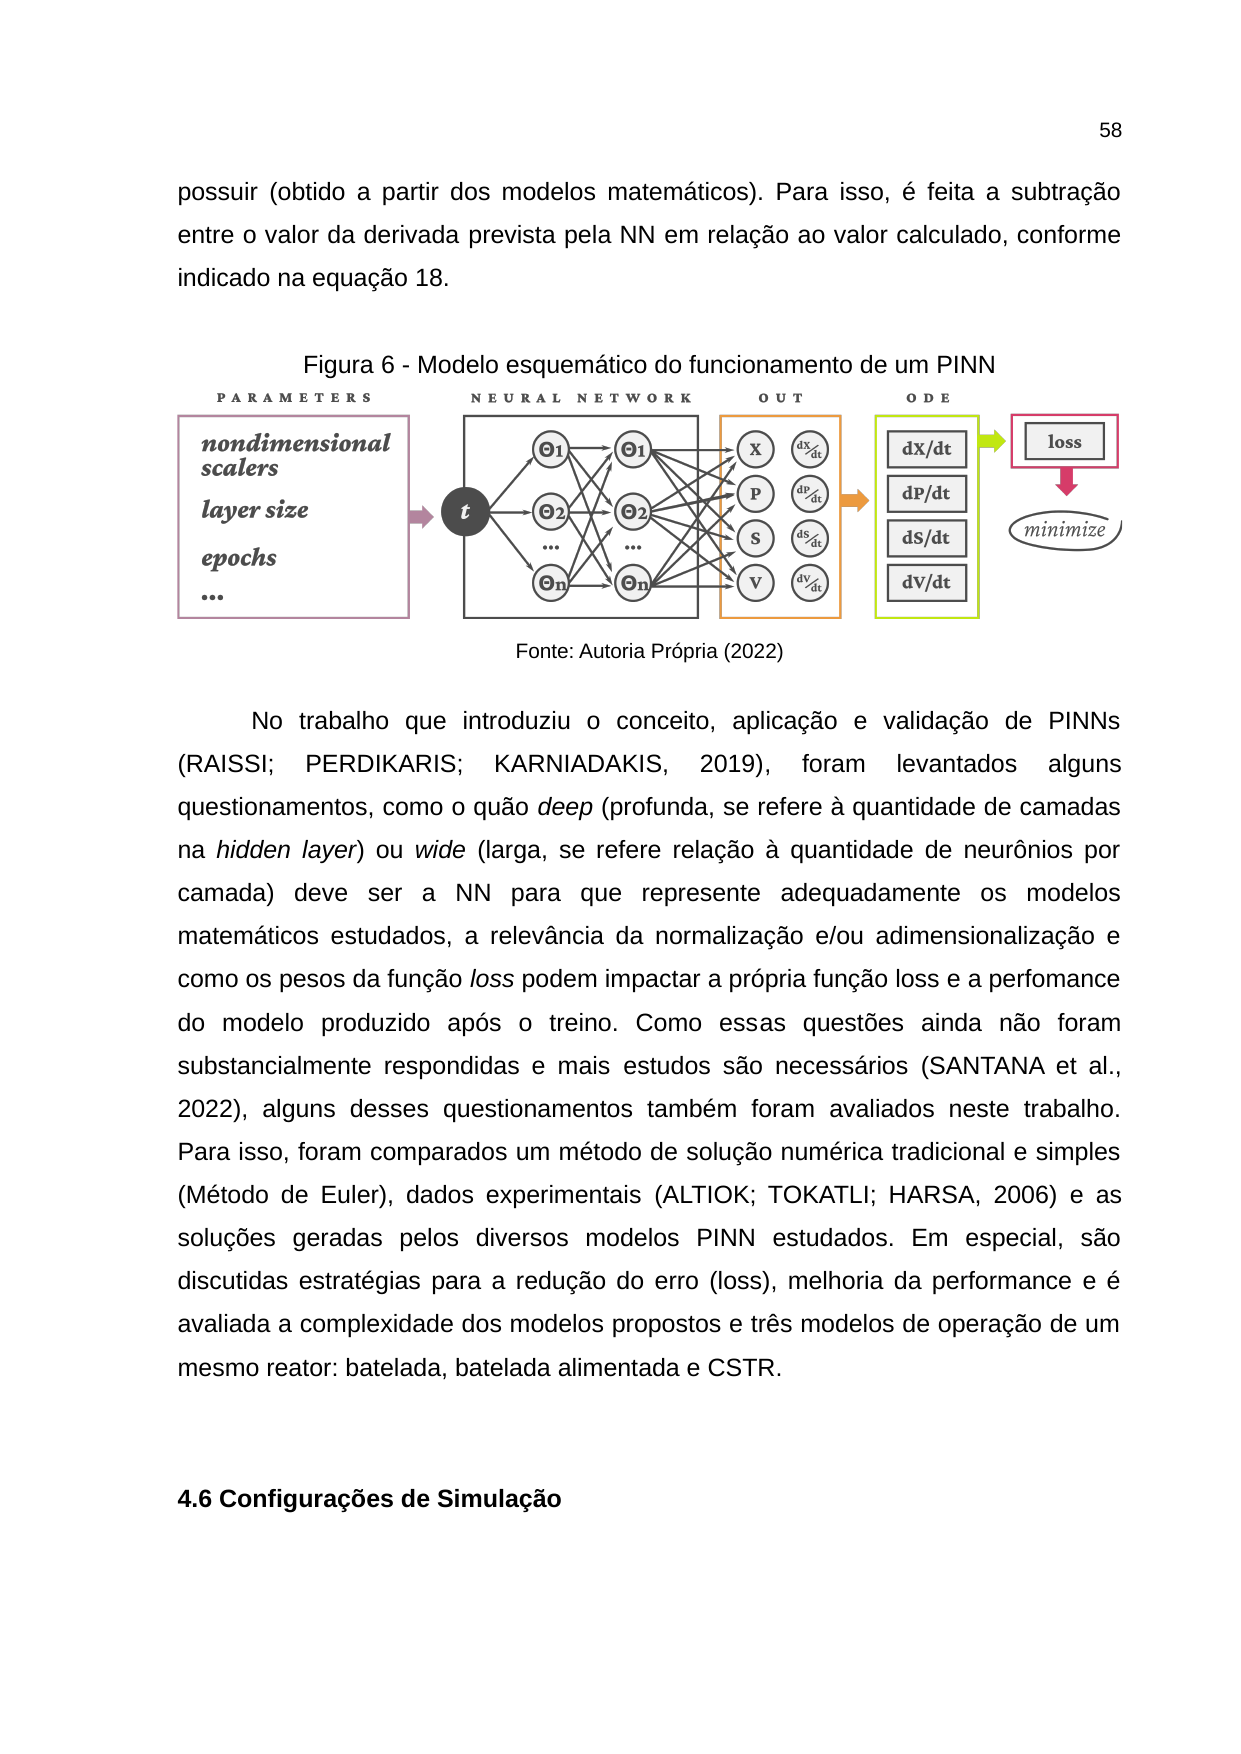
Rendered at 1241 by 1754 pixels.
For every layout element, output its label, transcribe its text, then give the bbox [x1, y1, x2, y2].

text [177, 378, 1122, 393]
picture [177, 393, 1123, 619]
text Fonte: Autoria Própria (2022) [177, 619, 1122, 663]
text No trabalho que introduziu o conceito, aplicação e validação de PINNs (RAISSI; PERDIKARIS; KARNIADAKIS, 2019), foram levantados alguns questionamentos, como o quão deep (profunda, se refere à quantidade de camadas na hidden layer) ou wide (larga, se refere relação à quantidade de neurônios por camada) deve ser a NN para que represente adequadamente os modelos matemáticos estudados, a relevância da normalização e/ou adimensionalização e como os pesos da função loss podem impactar a própria função loss e a perfomance do modelo produzido após o treino. Como essas questões ainda não foram substancialmente respondidas e mais estudos são necessários (SANTANA et al., 2022), alguns desses questionamentos também foram avaliados neste trabalho. Para isso, foram comparados um método de solução numérica tradicional e simples (Método de Euler), dados experimentais (ALTIOK; TOKATLI; HARSA, 2006) e as soluções geradas pelos diversos modelos PINN estudados. Em especial, são discutidas estratégias para a redução do erro (loss), melhoria da performance e é avaliada a complexidade dos modelos propostos e três modelos de operação de um mesmo reator: batelada, batelada alimentada e CSTR. [177, 706, 1122, 1381]
text Para testar diversas configurações para os PINNs aqui estudados, uma grid search e um loop de repetição foram criados. Um grid search é uma forma de testar diversas combinações entre hiper-parâmetros de interesse, para verificar quais combinações proveem os melhores resultados para o sistema estudado (GÉRON, 2017). A representação do PINN (sem o loop de repetição) é representada na Figura 6. Os hiper-parâmetros e parâmetros das equações de balanço e de cinética são fixados no início de cada loop de repetição. Na sequência, a rede neural (do PINN) é alimentada com os dados obtidos através do sistema de equações. As saídas do sistema (marcadas como OUT na figura) são as variáveis de interesse (X, P, S e V) e suas respectivas derivadas ao longo do tempo. A função loss, portanto, é calculada comparando as derivadas em cada ponto com os valores teóricos que deveriam possuir (obtido a partir dos modelos matemáticos). Para isso, é feita a subtração entre o valor da derivada prevista pela NN em relação ao valor calculado, conforme indicado na equação 18. [177, 177, 1122, 292]
text Figura 6 - Modelo esquemático do funcionamento de um PINN [177, 349, 1122, 378]
subtitle Configurações de Simulação [177, 1484, 1122, 1513]
